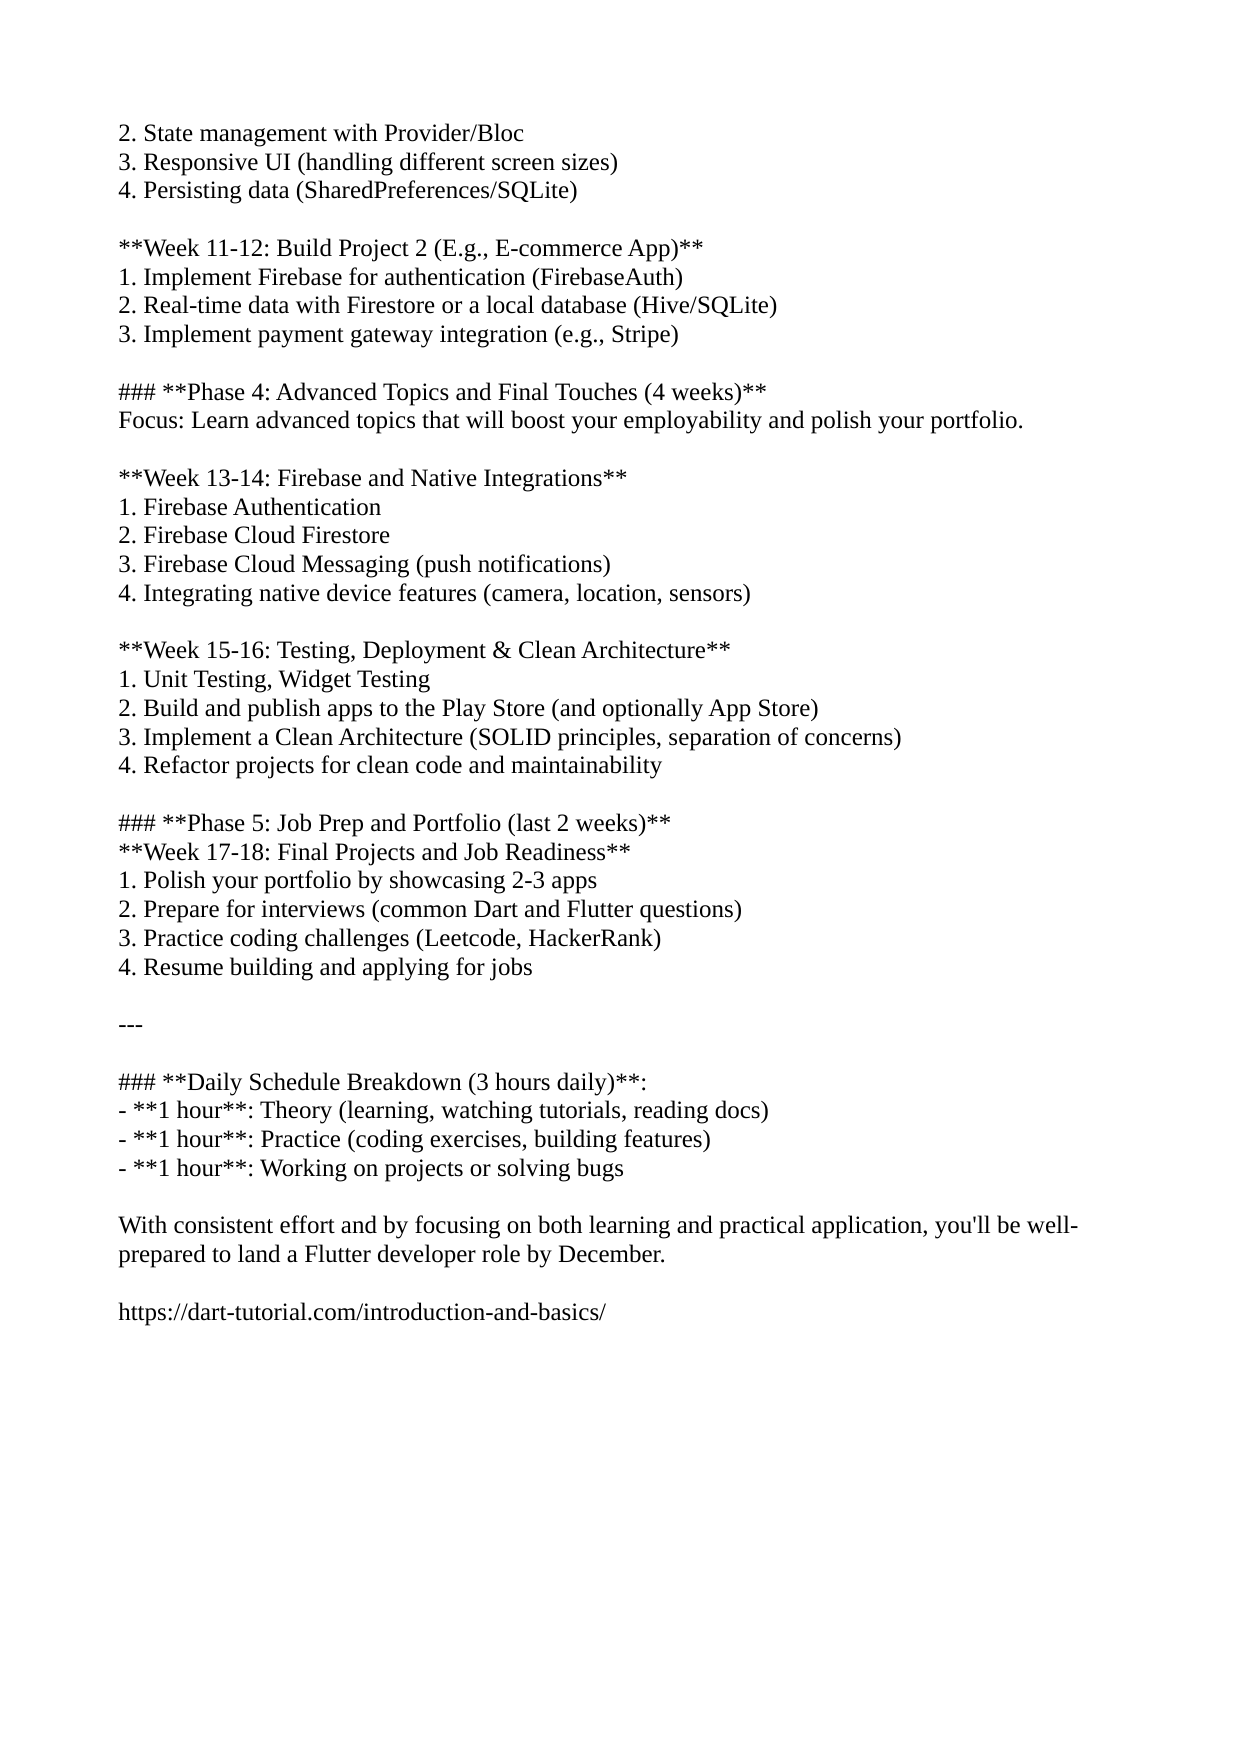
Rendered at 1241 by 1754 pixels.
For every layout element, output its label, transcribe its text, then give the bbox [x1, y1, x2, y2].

text https://dart-tutorial.com/introduction-and-basics/ [118, 1297, 1122, 1326]
text **Week 15-16: Testing, Deployment & Clean Architecture** [118, 636, 1122, 664]
text 1. Polish your portfolio by showcasing 2-3 apps [118, 866, 1122, 894]
text 3. Practice coding challenges (Leetcode, HackerRank) [118, 923, 1122, 952]
text 4. Resume building and applying for jobs [118, 952, 1122, 981]
text --- [118, 1009, 1122, 1038]
text ### **Daily Schedule Breakdown (3 hours daily)**: [118, 1067, 1122, 1096]
text ### **Phase 5: Job Prep and Portfolio (last 2 weeks)** [118, 808, 1122, 837]
text 2. Firebase Cloud Firestore [118, 521, 1122, 549]
text 4. Persisting data (SharedPreferences/SQLite) [118, 176, 1122, 204]
text 2. State management with Provider/Bloc [118, 118, 1122, 147]
text **Week 11-12: Build Project 2 (E.g., E-commerce App)** [118, 233, 1122, 262]
text **Week 13-14: Firebase and Native Integrations** [118, 463, 1122, 492]
text 2. Build and publish apps to the Play Store (and optionally App Store) [118, 693, 1122, 722]
text ### **Phase 4: Advanced Topics and Final Touches (4 weeks)** [118, 377, 1122, 406]
text With consistent effort and by focusing on both learning and practical application, you'll be well-prepared to land a Flutter developer role by December. [118, 1211, 1122, 1268]
text 2. Real-time data with Firestore or a local database (Hive/SQLite) [118, 291, 1122, 319]
text 1. Firebase Authentication [118, 492, 1122, 521]
text **Week 17-18: Final Projects and Job Readiness** [118, 837, 1122, 866]
text - **1 hour**: Working on projects or solving bugs [118, 1153, 1122, 1182]
text 3. Implement payment gateway integration (e.g., Stripe) [118, 319, 1122, 348]
text - **1 hour**: Practice (coding exercises, building features) [118, 1124, 1122, 1153]
text 3. Firebase Cloud Messaging (push notifications) [118, 549, 1122, 578]
text 4. Integrating native device features (camera, location, sensors) [118, 578, 1122, 607]
text Focus: Learn advanced topics that will boost your employability and polish your portfolio. [118, 406, 1122, 434]
text 3. Responsive UI (handling different screen sizes) [118, 147, 1122, 176]
text 3. Implement a Clean Architecture (SOLID principles, separation of concerns) [118, 722, 1122, 751]
text 1. Implement Firebase for authentication (FirebaseAuth) [118, 262, 1122, 291]
text 2. Prepare for interviews (common Dart and Flutter questions) [118, 894, 1122, 923]
text - **1 hour**: Theory (learning, watching tutorials, reading docs) [118, 1096, 1122, 1124]
text 1. Unit Testing, Widget Testing [118, 664, 1122, 693]
text 4. Refactor projects for clean code and maintainability [118, 751, 1122, 779]
